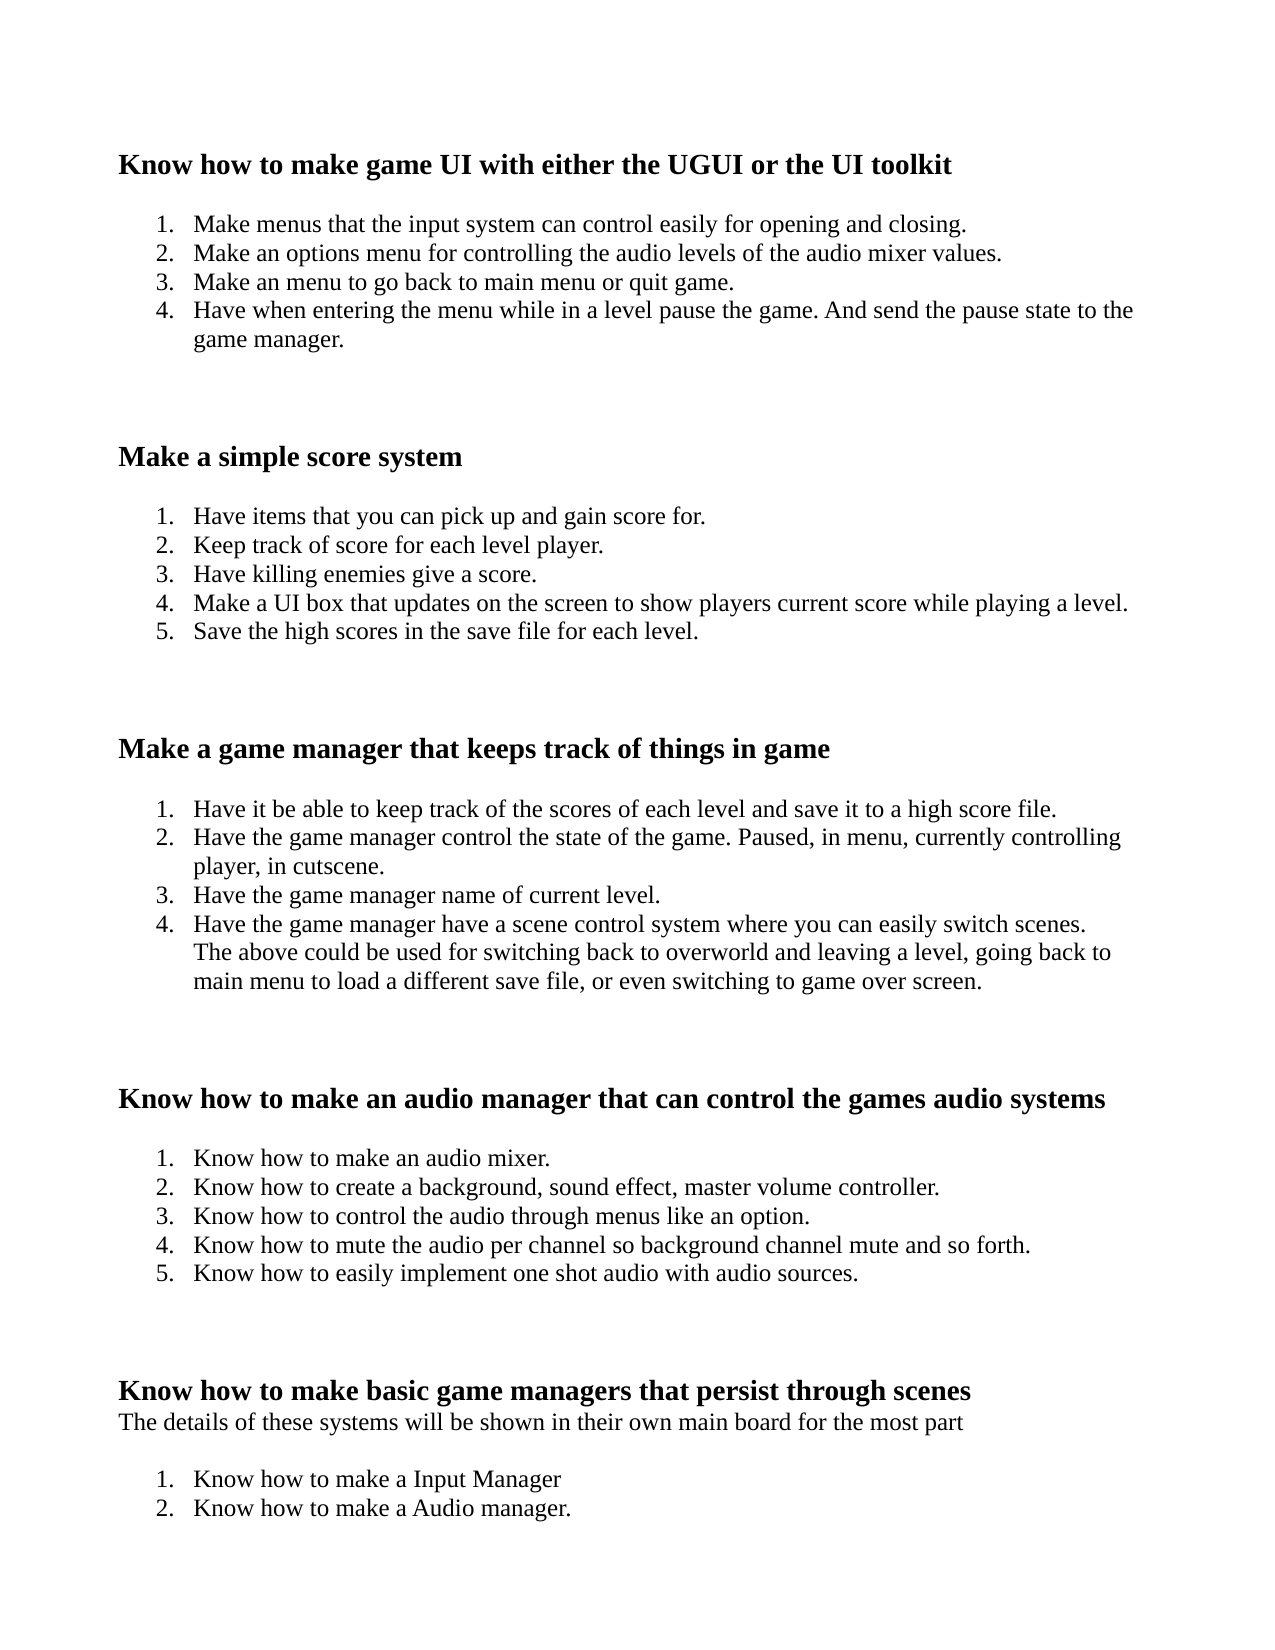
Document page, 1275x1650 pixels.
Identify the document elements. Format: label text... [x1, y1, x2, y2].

list Have when entering the menu while in a level pause the game. And send the pause state to the game manager. [156, 295, 1157, 353]
text The details of these systems will be shown in their own main board for the most part [118, 1407, 1157, 1436]
list Have killing enemies give a score. [156, 559, 1157, 588]
list Save the high scores in the save file for each level. [156, 616, 1157, 645]
list Know how to make a Audio manager. [156, 1493, 1157, 1522]
list Have the game manager have a scene control system where you can easily switch scenes. [156, 909, 1157, 937]
list Know how to make an audio mixer. [156, 1143, 1157, 1172]
list Have it be able to keep track of the scores of each level and save it to a high score file. [156, 794, 1157, 822]
list Make an options menu for controlling the audio levels of the audio mixer values. [156, 238, 1157, 267]
list Have items that you can pick up and gain score for. [156, 501, 1157, 530]
list The above could be used for switching back to overworld and leaving a level, going back to main menu to load a different save file, or even switching to game over screen. [156, 937, 1157, 995]
list Make an menu to go back to main menu or quit game. [156, 267, 1157, 295]
list Make a UI box that updates on the screen to show players current score while playing a level. [156, 588, 1157, 616]
list Know how to make a Input Manager [156, 1464, 1157, 1493]
text Know how to make game UI with either the UGUI or the UI toolkit [118, 147, 1157, 180]
text Know how to make an audio manager that can control the games audio systems [118, 1081, 1157, 1115]
list Keep track of score for each level player. [156, 530, 1157, 559]
list Make menus that the input system can control easily for opening and closing. [156, 209, 1157, 238]
text Know how to make basic game managers that persist through scenes [118, 1373, 1157, 1407]
list Know how to easily implement one shot audio with audio sources. [156, 1258, 1157, 1287]
list Have the game manager control the state of the game. Paused, in menu, currently controlling player, in cutscene. [156, 822, 1157, 880]
text Make a game manager that keeps track of things in game [118, 731, 1157, 765]
list Have the game manager name of current level. [156, 880, 1157, 909]
list Know how to control the audio through menus like an option. [156, 1201, 1157, 1230]
text Make a simple score system [118, 439, 1157, 473]
list Know how to mute the audio per channel so background channel mute and so forth. [156, 1230, 1157, 1258]
list Know how to create a background, sound effect, master volume controller. [156, 1172, 1157, 1201]
